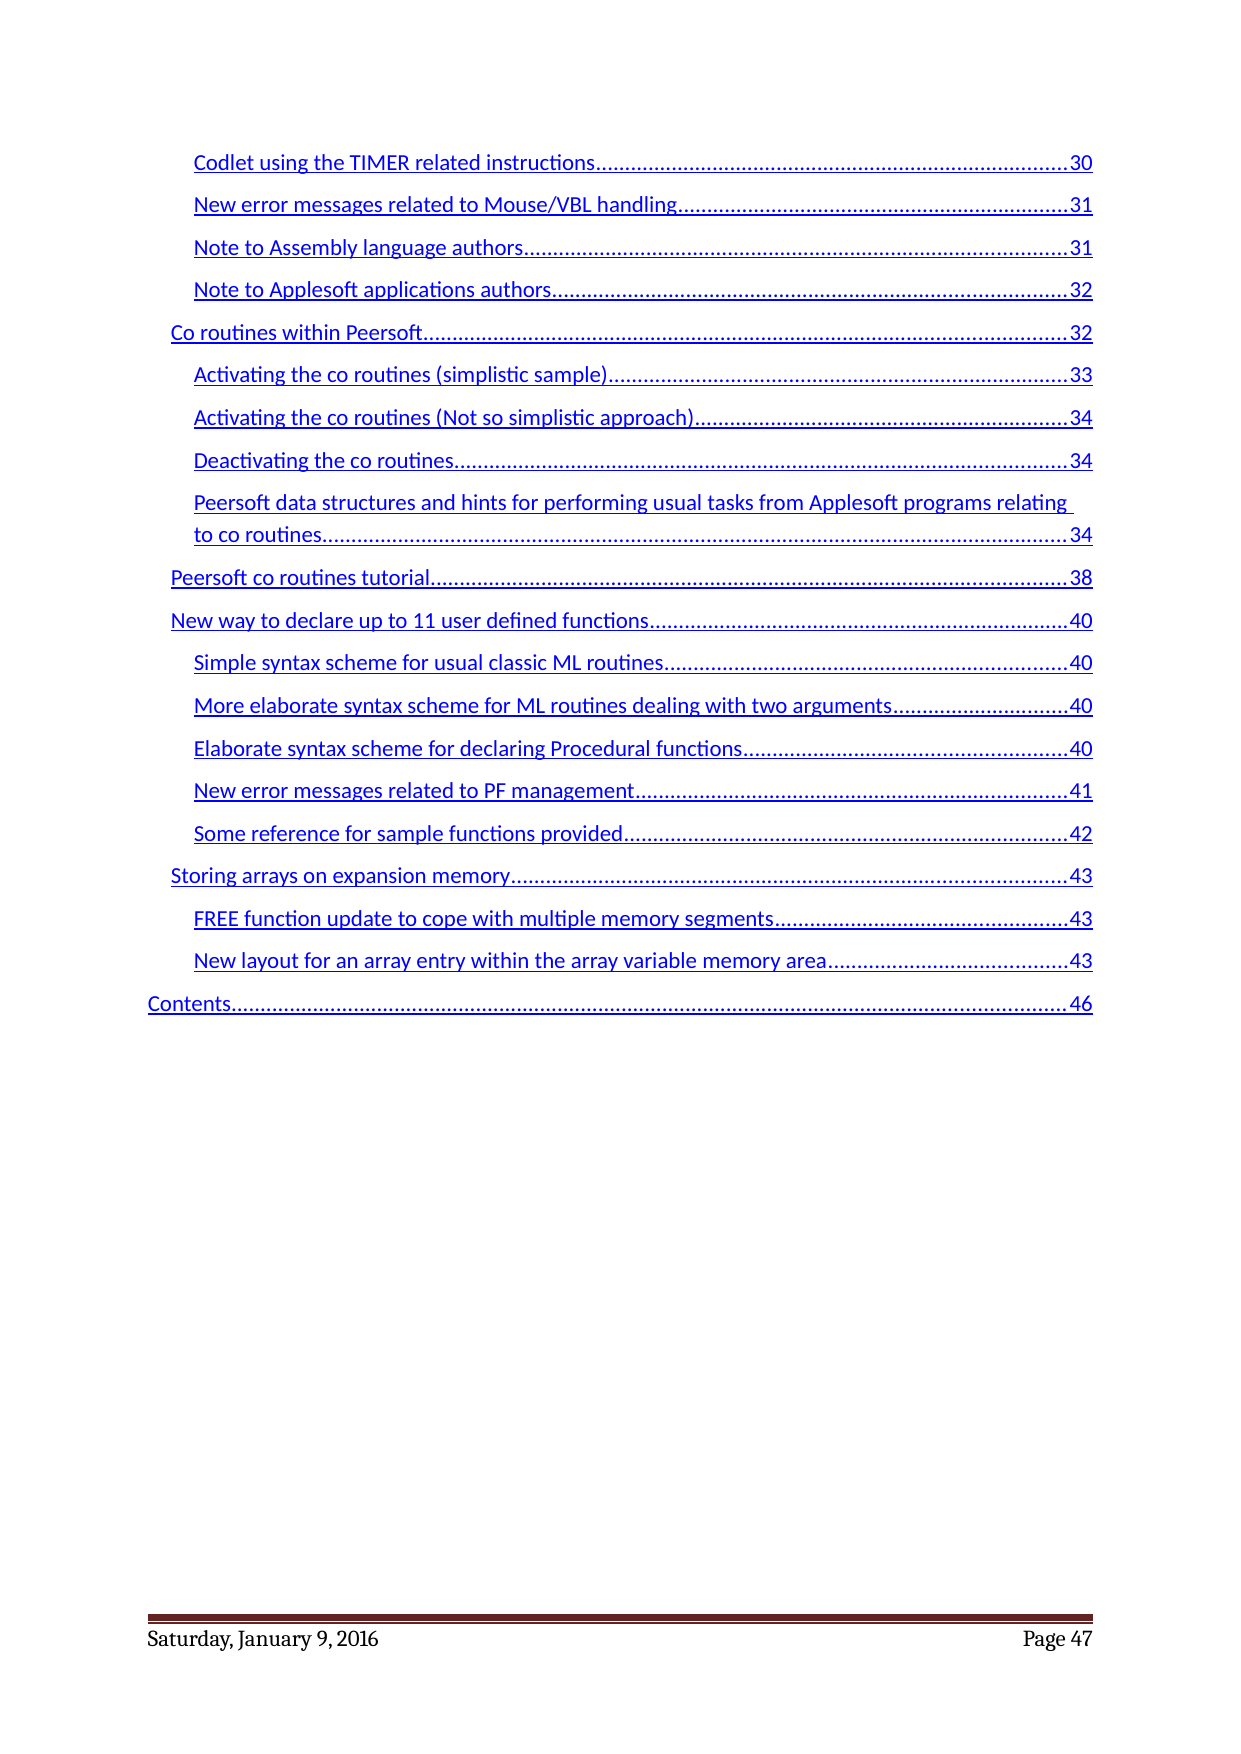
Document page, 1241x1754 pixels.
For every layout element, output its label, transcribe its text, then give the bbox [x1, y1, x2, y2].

text New layout for an array entry within the array variable memory area 43 [193, 947, 1093, 971]
text Deactivating the co routines 34 [193, 446, 1093, 470]
text New error messages related to Mouse/VBL handling 31 [193, 190, 1093, 214]
text Peersoft data structures and hints for performing usual tasks from Applesoft programs relating to co routines 34 [193, 488, 1093, 545]
text Note to Assembly language authors 31 [193, 233, 1093, 257]
text Peersoft co routines tutorial 38 [171, 563, 1093, 587]
text Co routines within Peersoft 32 [171, 318, 1093, 342]
text Storing arrays on expansion memory 43 [171, 861, 1093, 886]
text More elaborate syntax scheme for ML routines dealing with two arguments 40 [193, 691, 1093, 715]
text Contents 46 [148, 989, 1093, 1013]
text Some reference for sample functions provided 42 [193, 819, 1093, 843]
text New way to declare up to 11 user defined functions 40 [171, 606, 1093, 630]
text Activating the co routines (Not so simplistic approach) 34 [193, 403, 1093, 427]
text Simple syntax scheme for usual classic ML routines 40 [193, 648, 1093, 673]
text Elaborate syntax scheme for declaring Procedural functions 40 [193, 734, 1093, 758]
text Activating the co routines (simplistic sample) 33 [193, 361, 1093, 385]
text FREE function update to cope with multiple memory segments 43 [193, 904, 1093, 928]
text New error messages related to PF management 41 [193, 776, 1093, 800]
text Note to Applesoft applications authors 32 [193, 275, 1093, 299]
text Codlet using the TIMER related instructions 30 [193, 148, 1093, 172]
